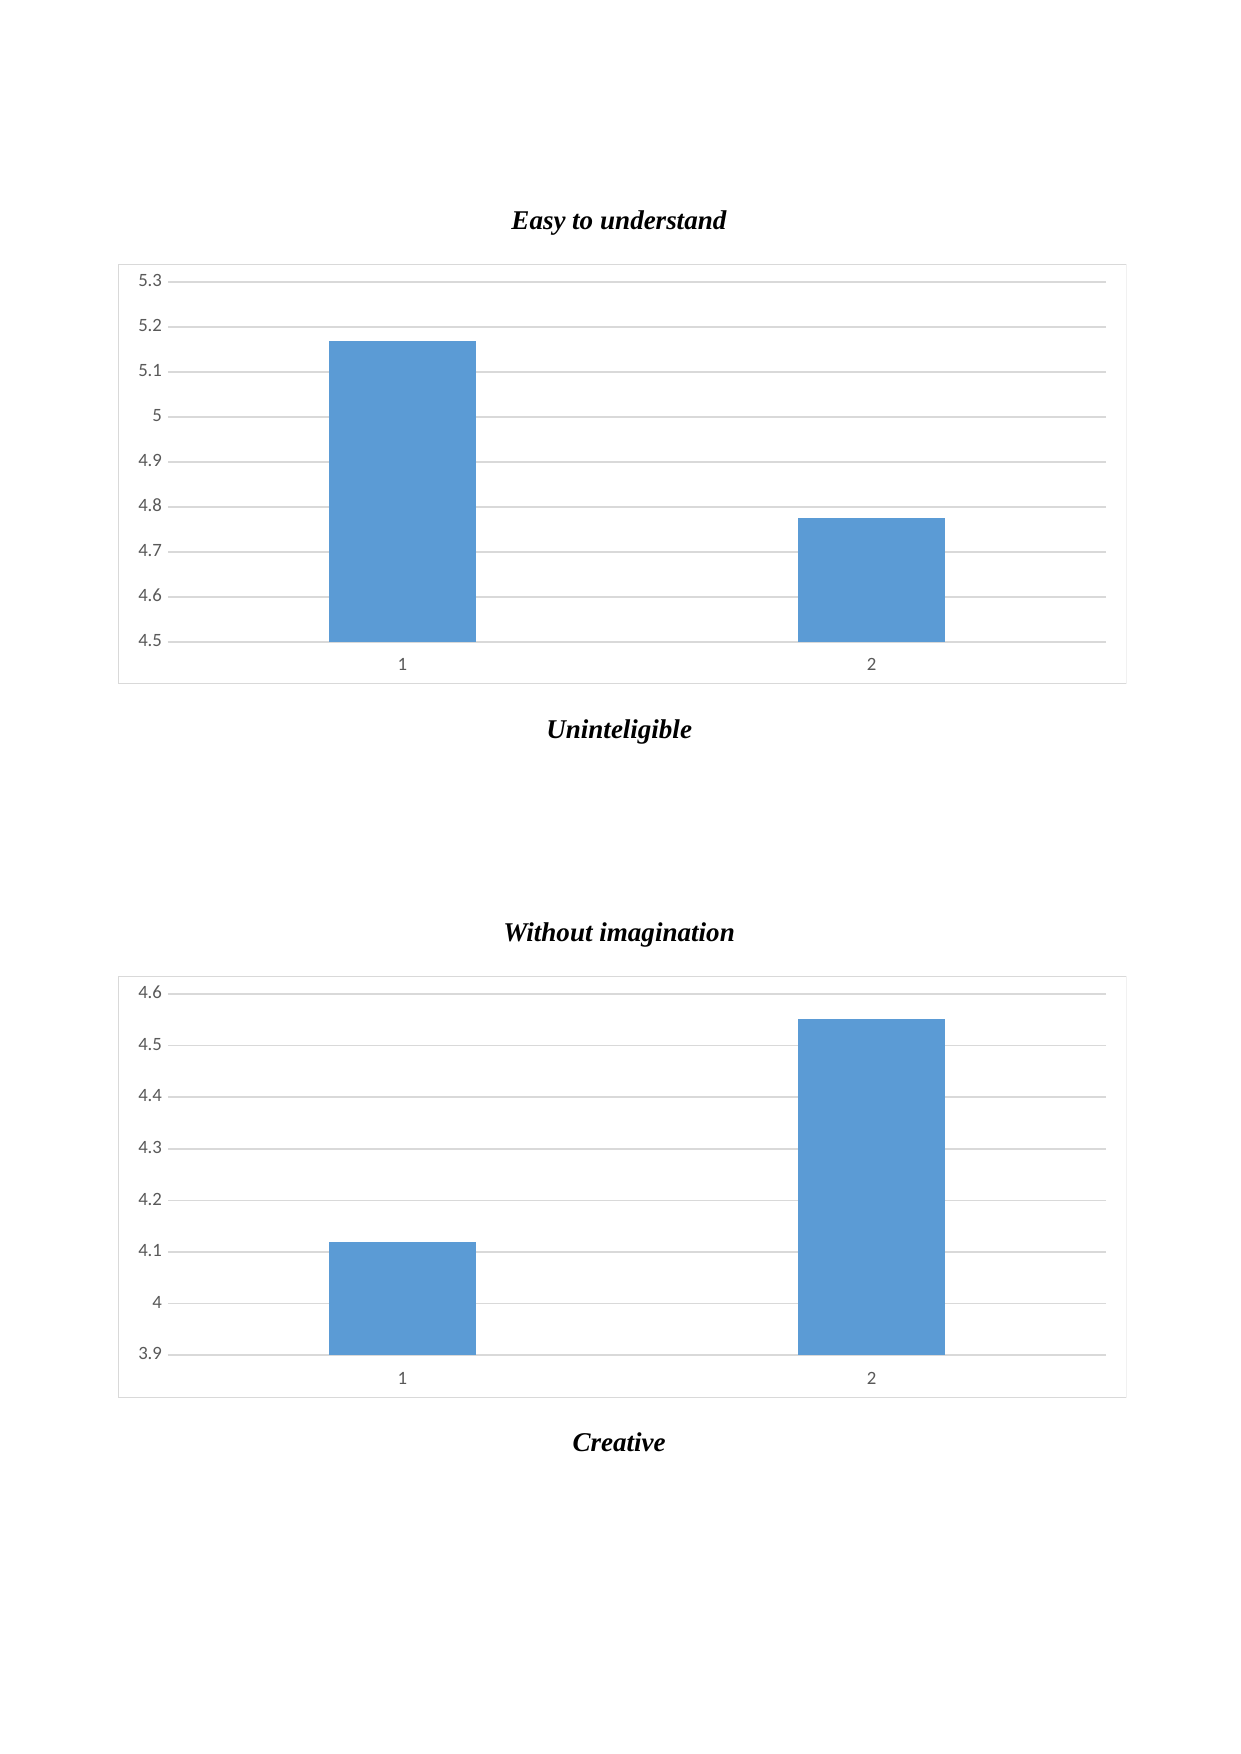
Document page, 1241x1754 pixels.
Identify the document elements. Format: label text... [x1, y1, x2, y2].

text Easy to understand [118, 204, 1122, 236]
text Without imagination [118, 916, 1122, 947]
text Creative [118, 1426, 1122, 1457]
text Uninteligible [118, 713, 1122, 744]
